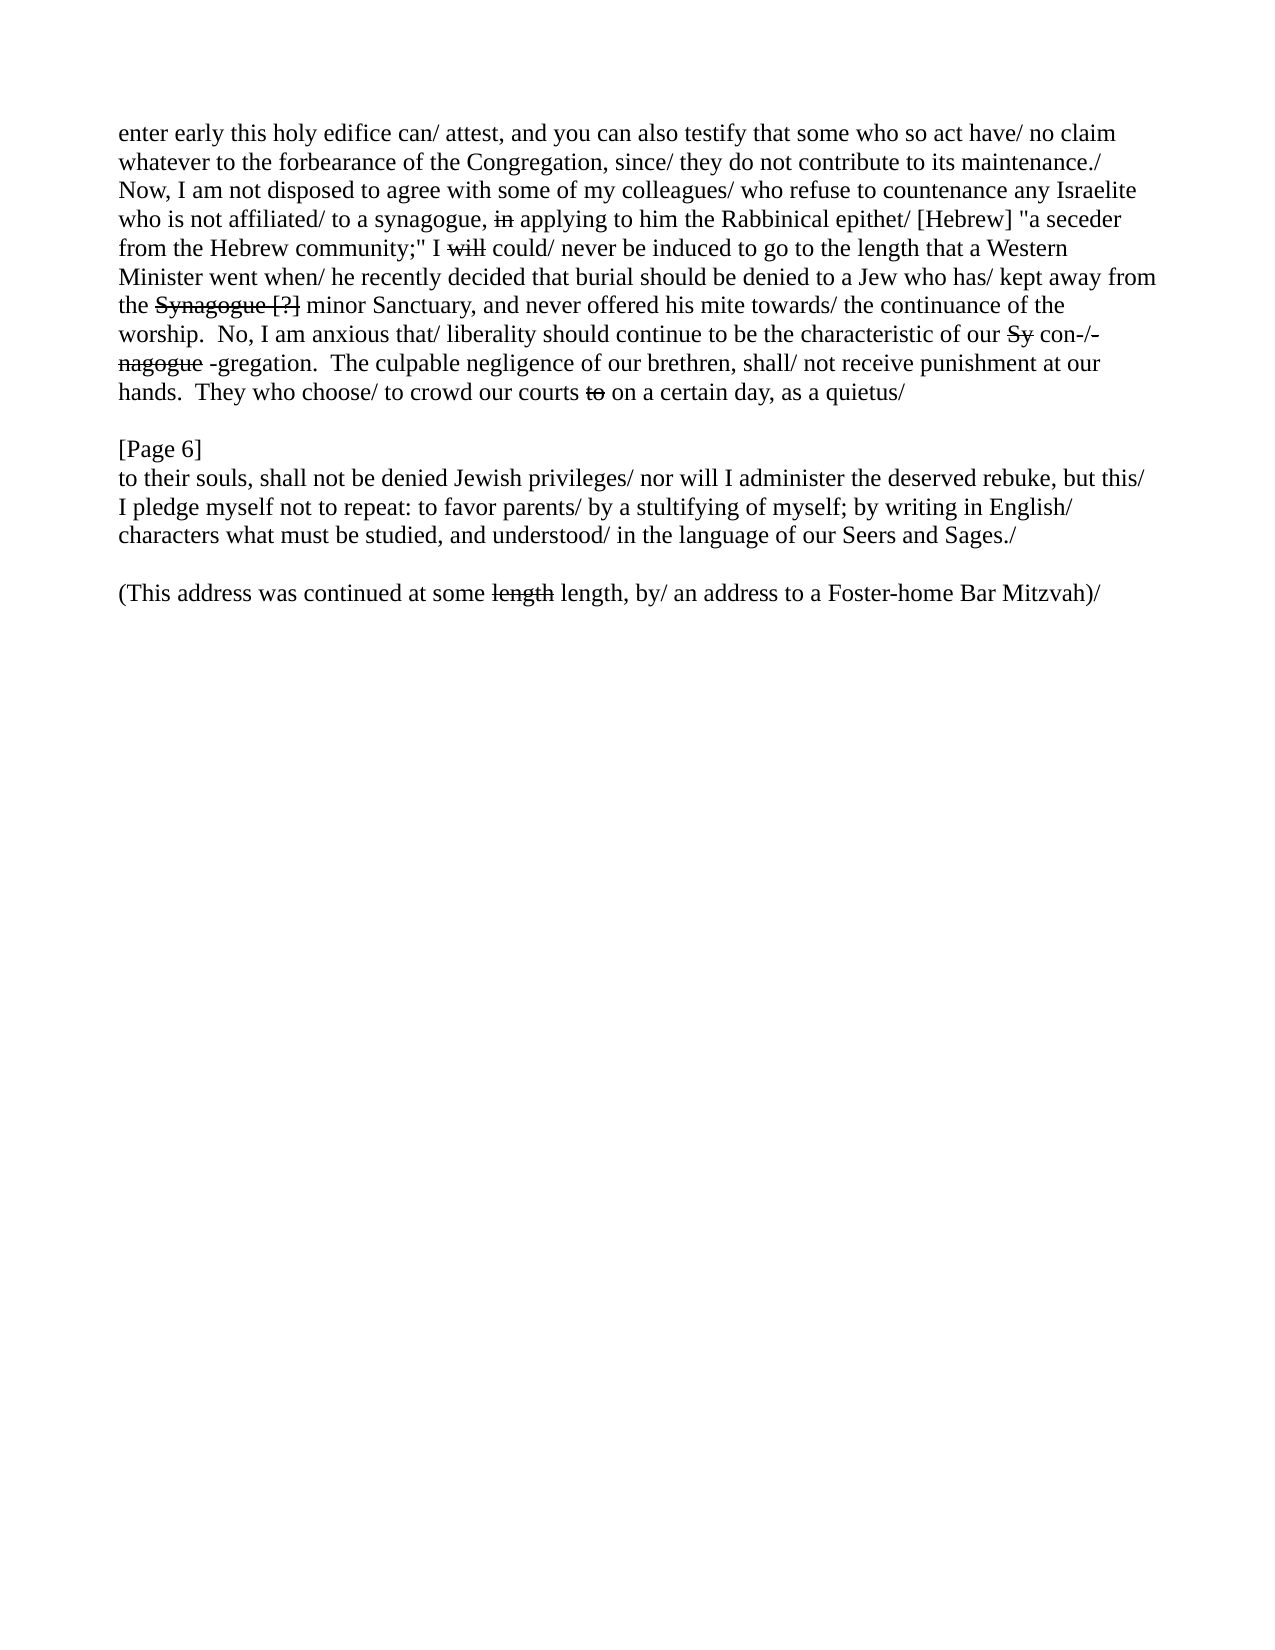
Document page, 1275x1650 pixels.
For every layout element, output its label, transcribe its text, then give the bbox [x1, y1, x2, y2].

text [Page 6] [118, 434, 1157, 463]
text to their souls, shall not be denied Jewish privileges/ nor will I administer the deserved rebuke, but this/ I pledge myself not to repeat: to favor parents/ by a stultifying of myself; by writing in English/ characters what must be studied, and understood/ in the language of our Seers and Sages./ [118, 463, 1157, 549]
text (This address was continued at some length length, by/ an address to a Foster-home Bar Mitzvah)/ [118, 578, 1157, 607]
text enter early this holy edifice can/ attest, and you can also testify that some who so act have/ no claim whatever to the forbearance of the Congregation, since/ they do not contribute to its maintenance./ [118, 118, 1157, 176]
text Now, I am not disposed to agree with some of my colleagues/ who refuse to countenance any Israelite who is not affiliated/ to a synagogue, in applying to him the Rabbinical epithet/ [Hebrew] "a seceder from the Hebrew community;" I will could/ never be induced to go to the length that a Western Minister went when/ he recently decided that burial should be denied to a Jew who has/ kept away from the Synagogue [?] minor Sanctuary, and never offered his mite towards/ the continuance of the worship. No, I am anxious that/ liberality should continue to be the characteristic of our Sy con-/-nagogue -gregation. The culpable negligence of our brethren, shall/ not receive punishment at our hands. They who choose/ to crowd our courts to on a certain day, as a quietus/ [118, 176, 1157, 406]
